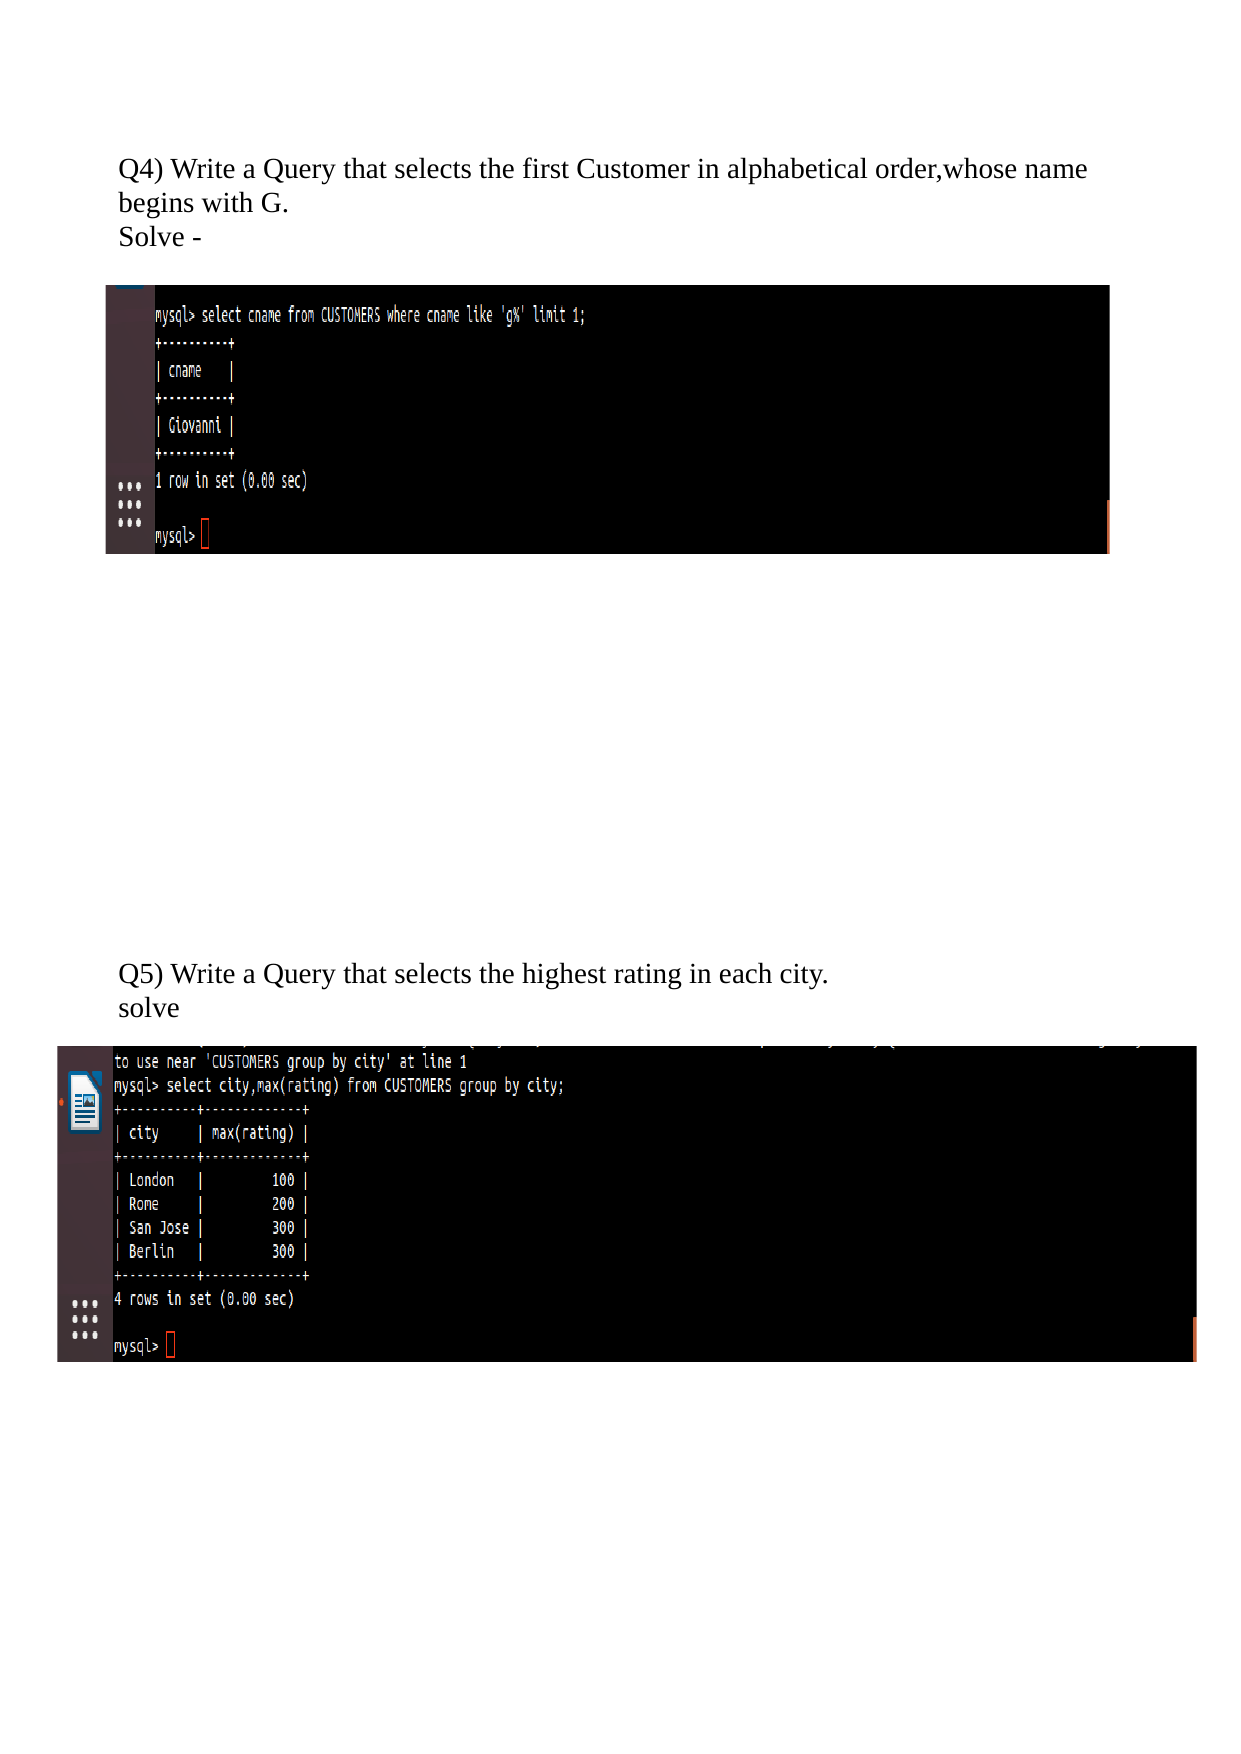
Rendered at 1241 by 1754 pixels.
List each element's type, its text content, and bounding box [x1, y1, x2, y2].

text Q5) Write a Query that selects the highest rating in each city. [118, 957, 1122, 990]
text solve [118, 990, 1122, 1024]
text Q4) Write a Query that selects the first Customer in alphabetical order,whose name begins with G. [118, 152, 1122, 219]
text Solve - [118, 219, 1122, 252]
